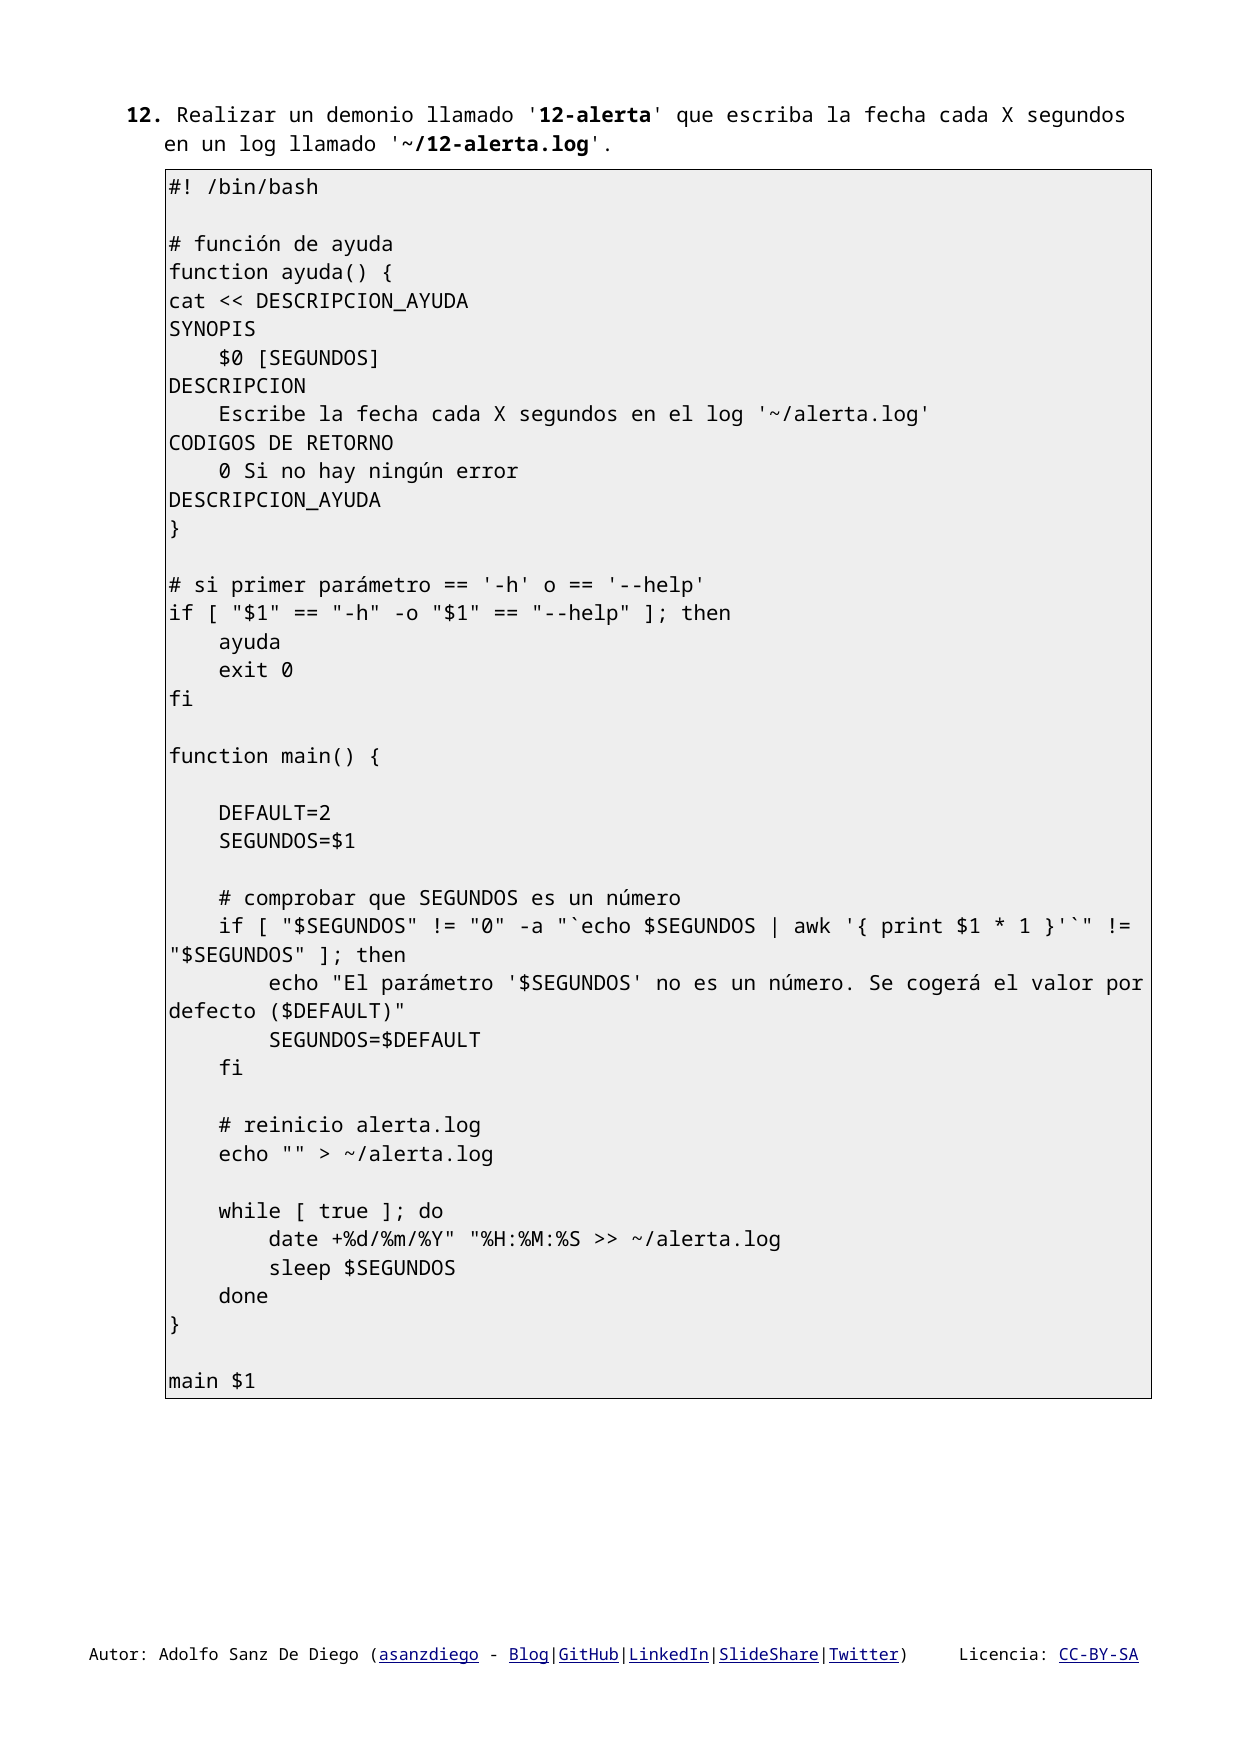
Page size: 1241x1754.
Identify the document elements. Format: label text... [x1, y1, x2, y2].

text $0 [SEGUNDOS] [166, 339, 1151, 368]
text ayuda [166, 624, 1151, 652]
text fi [166, 1051, 1151, 1079]
text 0 Si no hay ningún error [166, 453, 1151, 482]
text Escribe la fecha cada X segundos en el log '~/alerta.log' [166, 396, 1151, 425]
text main $1 [166, 1363, 1151, 1398]
text DESCRIPCION [166, 368, 1151, 396]
text # si primer parámetro == '-h' o == '--help' [166, 567, 1151, 596]
text echo "El parámetro '$SEGUNDOS' no es un número. Se cogerá el valor por defecto ($DEFAULT)" [166, 965, 1151, 1022]
text fi [166, 681, 1151, 709]
text # reinicio alerta.log [166, 1107, 1151, 1136]
text if [ "$1" == "-h" -o "$1" == "--help" ]; then [166, 596, 1151, 624]
text function ayuda() { [166, 254, 1151, 283]
text sleep $SEGUNDOS [166, 1249, 1151, 1278]
text while [ true ]; do [166, 1193, 1151, 1221]
text } [166, 1306, 1151, 1335]
text SEGUNDOS=$DEFAULT [166, 1022, 1151, 1051]
text exit 0 [166, 652, 1151, 681]
text echo "" > ~/alerta.log [166, 1136, 1151, 1164]
text cat << DESCRIPCION_AYUDA [166, 283, 1151, 311]
text } [166, 510, 1151, 539]
text CODIGOS DE RETORNO [166, 425, 1151, 453]
text date +%d/%m/%Y" "%H:%M:%S >> ~/alerta.log [166, 1221, 1151, 1249]
text DEFAULT=2 [166, 794, 1151, 823]
text done [166, 1278, 1151, 1306]
list Realizar un demonio llamado '12-alerta' que escriba la fecha cada X segundos en un log llamado '~/12-alerta.log'. [126, 100, 1152, 157]
text # comprobar que SEGUNDOS es un número [166, 880, 1151, 908]
text DESCRIPCION_AYUDA [166, 482, 1151, 510]
text SYNOPIS [166, 311, 1151, 339]
text if [ "$SEGUNDOS" != "0" -a "`echo $SEGUNDOS | awk '{ print $1 * 1 }'`" != "$SEGUNDOS" ]; then [166, 908, 1151, 965]
text SEGUNDOS=$1 [166, 823, 1151, 851]
text # función de ayuda [166, 226, 1151, 254]
text function main() { [166, 738, 1151, 766]
text #! /bin/bash [166, 170, 1151, 197]
